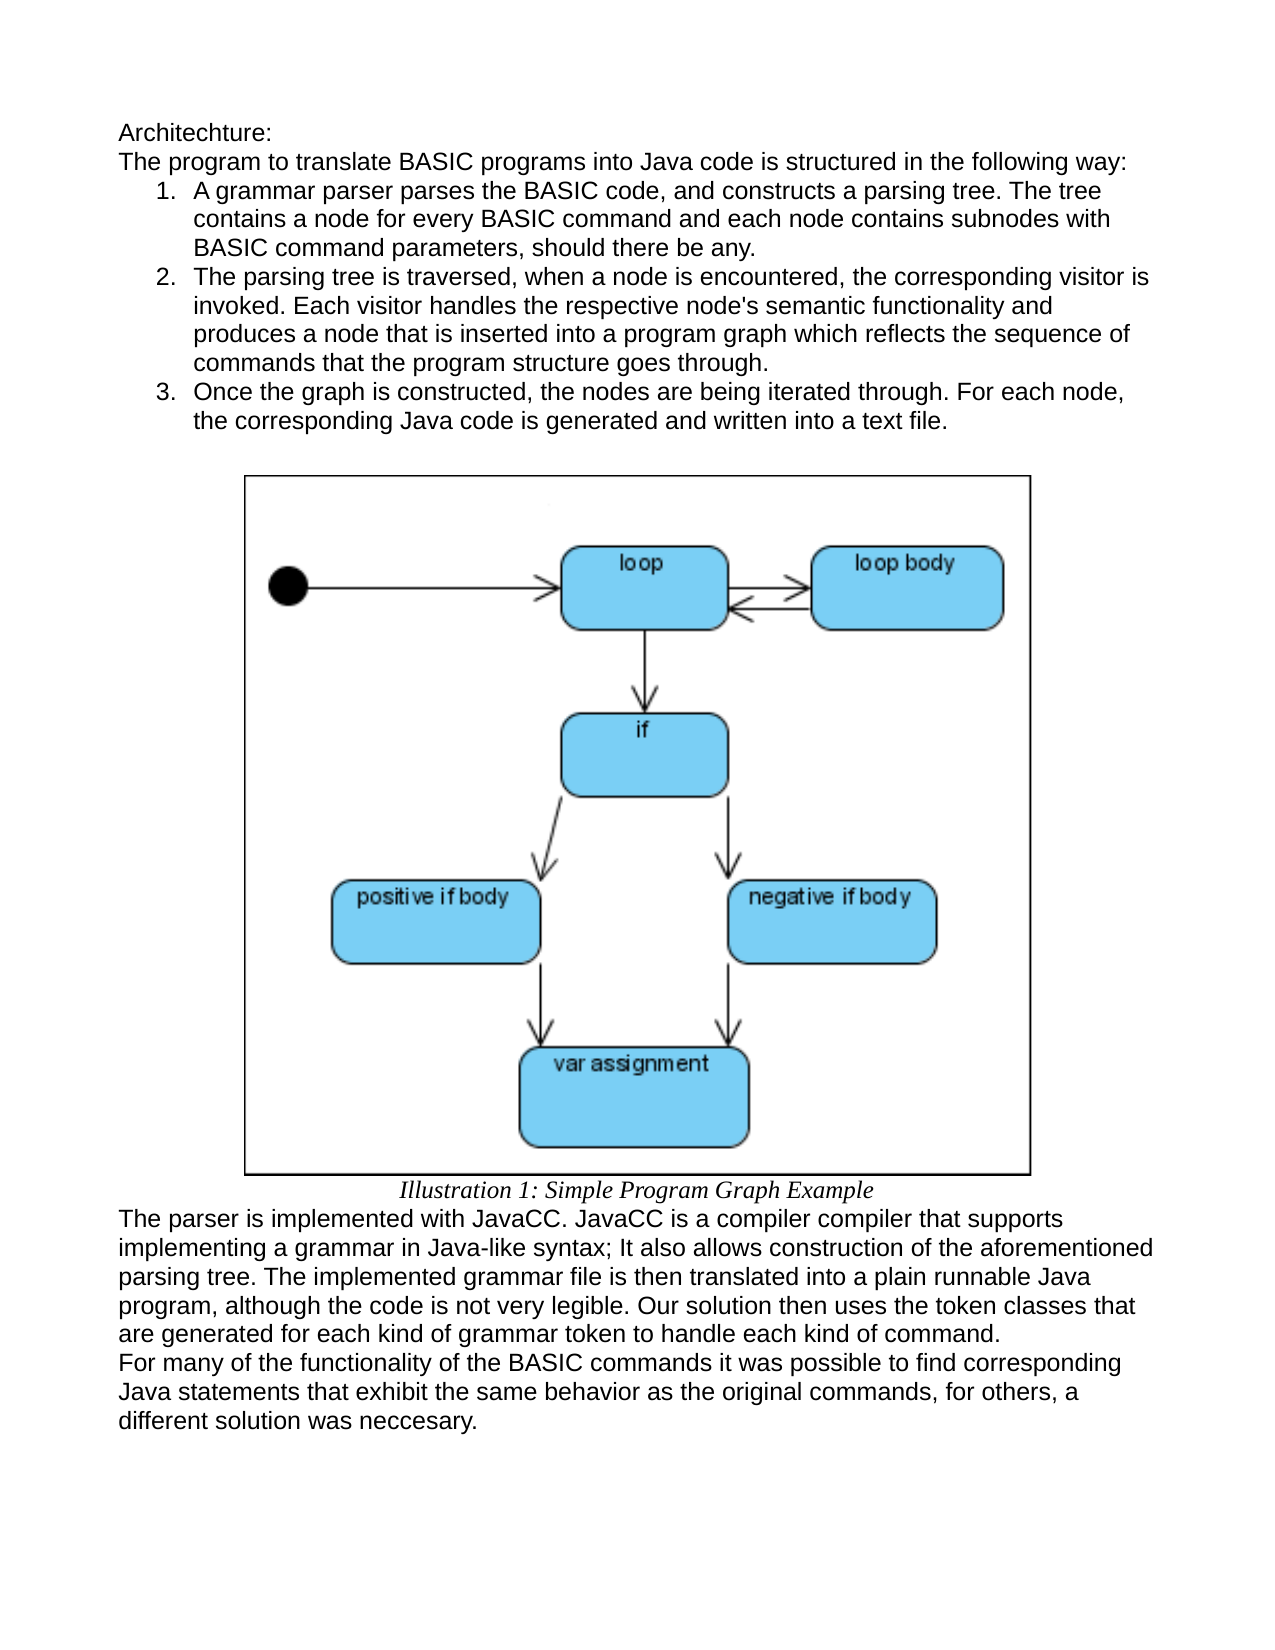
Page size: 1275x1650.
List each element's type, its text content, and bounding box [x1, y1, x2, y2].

text The program to translate BASIC programs into Java code is structured in the following way: [118, 147, 1157, 176]
text For many of the functionality of the BASIC commands it was possible to find corresponding Java statements that exhibit the same behavior as the original commands, for others, a different solution was neccesary. [118, 1348, 1157, 1434]
text Illustration 1: Simple Program Graph Example [244, 1176, 1031, 1204]
list The parsing tree is traversed, when a node is encountered, the corresponding visitor is invoked. Each visitor handles the respective node's semantic functionality and produces a node that is inserted into a program graph which reflects the sequence of commands that the program structure goes through. [156, 262, 1157, 377]
picture [244, 475, 1032, 1176]
text The parser is implemented with JavaCC. JavaCC is a compiler compiler that supports implementing a grammar in Java-like syntax; It also allows construction of the aforementioned parsing tree. The implemented grammar file is then translated into a plain runnable Java program, although the code is not very legible. Our solution then uses the token classes that are generated for each kind of grammar token to handle each kind of command. [118, 463, 1157, 1348]
text Architechture: [118, 118, 1157, 147]
list Once the graph is constructed, the nodes are being iterated through. For each node, the corresponding Java code is generated and written into a text file. [156, 377, 1157, 434]
list A grammar parser parses the BASIC code, and constructs a parsing tree. The tree contains a node for every BASIC command and each node contains subnodes with BASIC command parameters, should there be any. [156, 176, 1157, 262]
